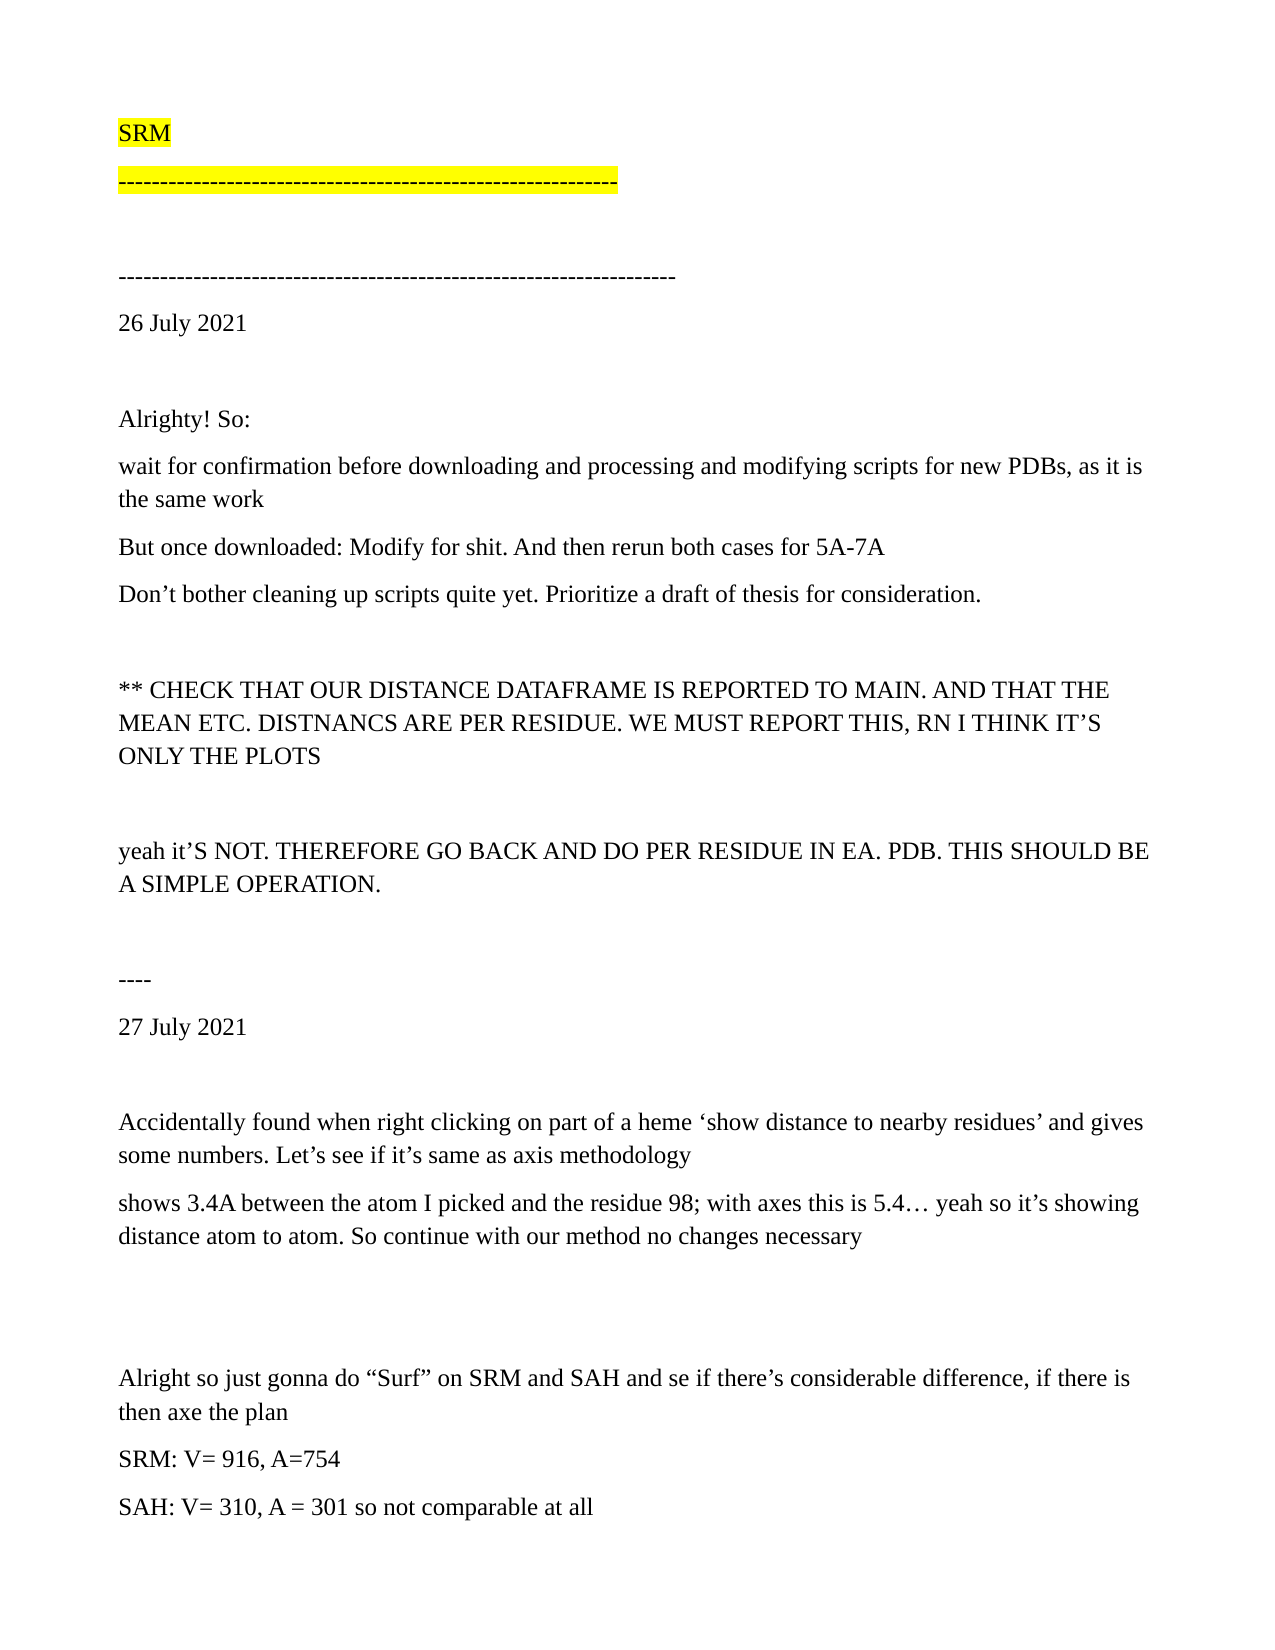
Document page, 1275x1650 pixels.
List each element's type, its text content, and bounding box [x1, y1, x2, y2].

text 26 July 2021 [118, 308, 1157, 337]
text yeah it’S NOT. THEREFORE GO BACK AND DO PER RESIDUE IN EA. PDB. THIS SHOULD BE A SIMPLE OPERATION. [118, 836, 1157, 898]
text Don’t bother cleaning up scripts quite yet. Prioritize a draft of thesis for consideration. [118, 579, 1157, 608]
text 27 July 2021 [118, 1012, 1157, 1041]
text Accidentally found when right clicking on part of a heme ‘show distance to nearby residues’ and gives some numbers. Let’s see if it’s same as axis methodology [118, 1107, 1157, 1169]
text shows 3.4A between the atom I picked and the residue 98; with axes this is 5.4… yeah so it’s showing distance atom to atom. So continue with our method no changes necessary [118, 1188, 1157, 1249]
text ** CHECK THAT OUR DISTANCE DATAFRAME IS REPORTED TO MAIN. AND THAT THE MEAN ETC. DISTNANCS ARE PER RESIDUE. WE MUST REPORT THIS, RN I THINK IT’S ONLY THE PLOTS [118, 675, 1157, 769]
text But once downloaded: Modify for shit. And then rerun both cases for 5A-7A [118, 532, 1157, 561]
text wait for confirmation before downloading and processing and modifying scripts for new PDBs, as it is the same work [118, 451, 1157, 513]
text SAH: V= 310, A = 301 so not comparable at all [118, 1492, 1157, 1521]
text SRM: V= 916, A=754 [118, 1444, 1157, 1473]
text Alright so just gonna do “Surf” on SRM and SAH and se if there’s considerable difference, if there is then axe the plan [118, 1363, 1157, 1425]
text ---- [118, 964, 1157, 993]
text Alrighty! So: [118, 404, 1157, 432]
text ------------------------------------------------------------------- [118, 261, 1157, 290]
text ------------------------------------------------------------ [118, 166, 1157, 194]
text SRM [118, 118, 1157, 147]
